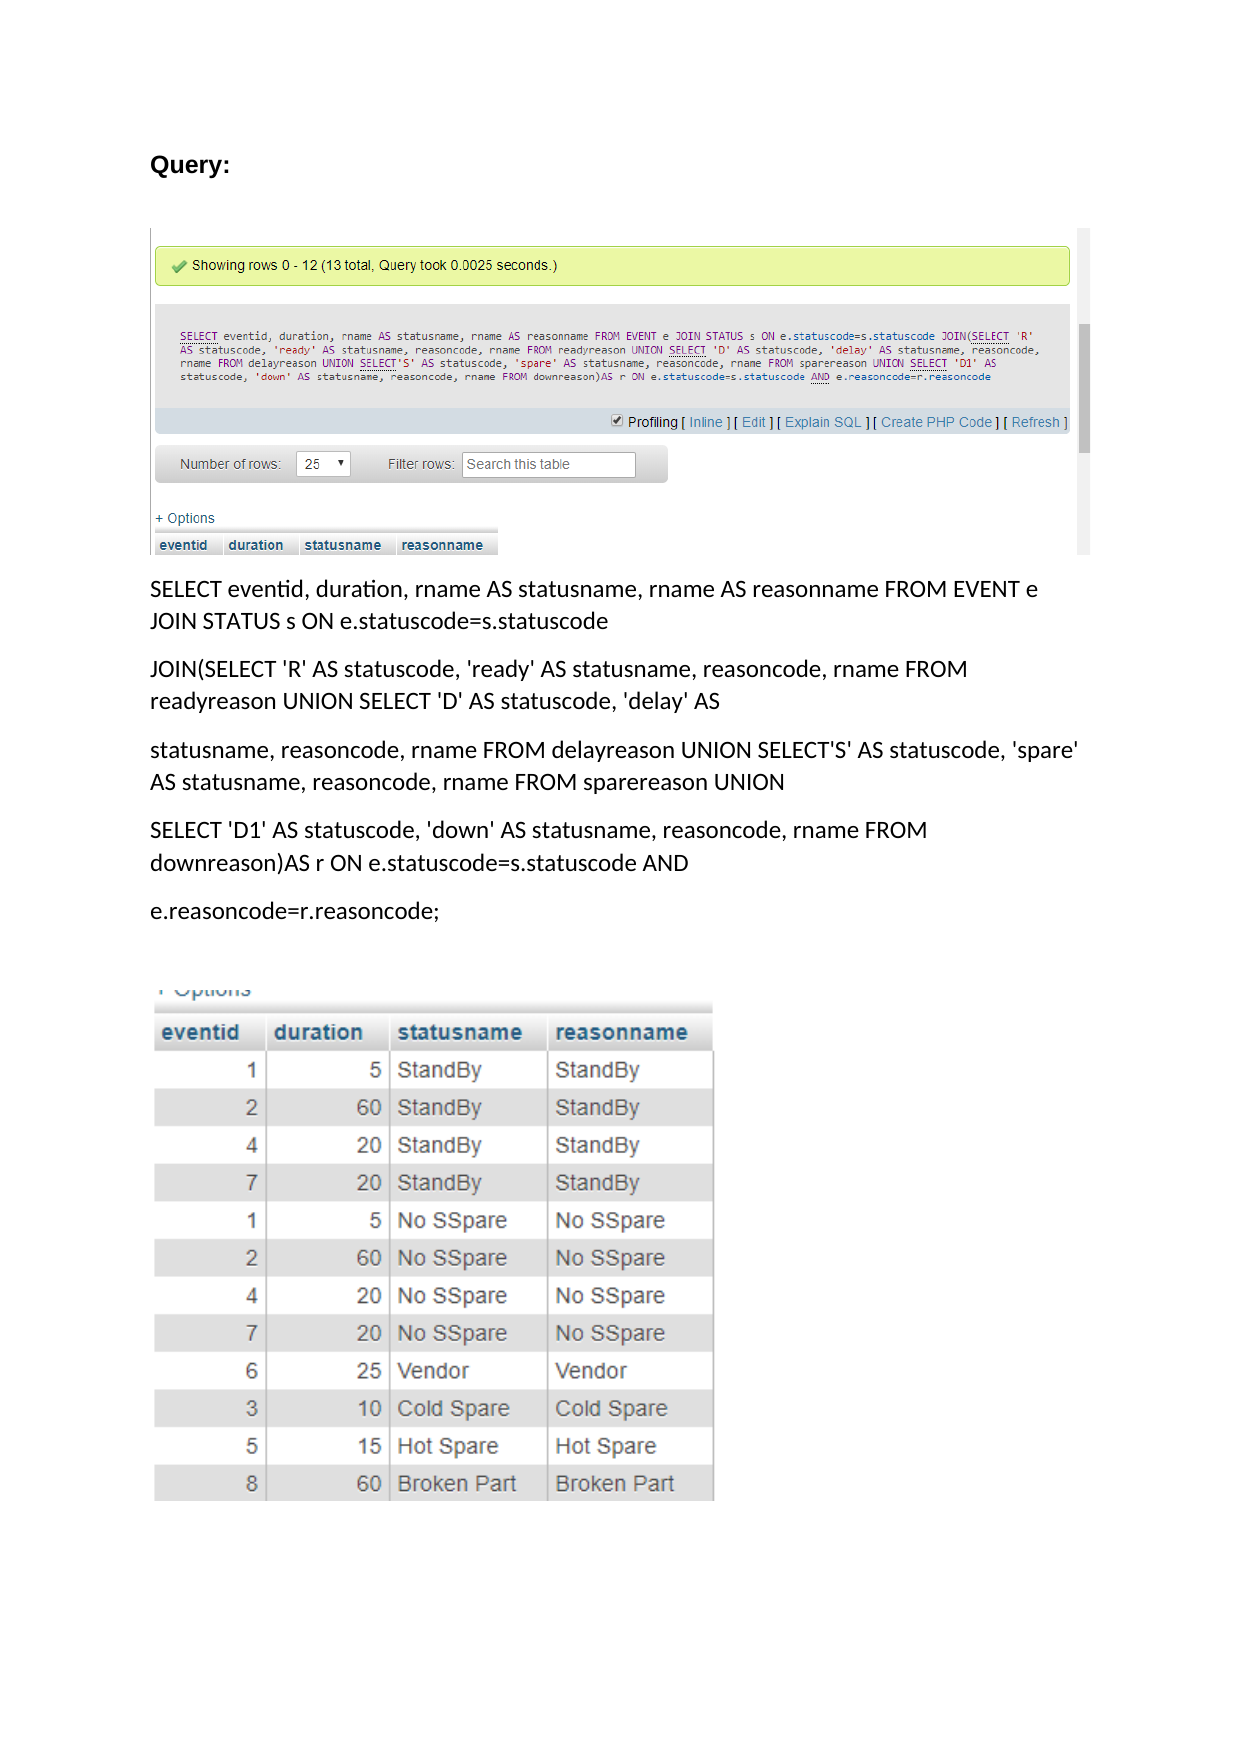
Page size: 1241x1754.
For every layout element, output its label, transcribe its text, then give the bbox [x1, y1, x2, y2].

text JOIN(SELECT 'R' AS statuscode, 'ready' AS statusname, reasoncode, rname FROM readyreason UNION SELECT 'D' AS statuscode, 'delay' AS [150, 653, 1090, 716]
text SELECT 'D1' AS statuscode, 'down' AS statusname, reasoncode, rname FROM downreason)AS r ON e.statuscode=s.statuscode AND [150, 815, 1090, 877]
text SELECT eventid, duration, rname AS statusname, rname AS reasonname FROM EVENT e JOIN STATUS s ON e.statuscode=s.statuscode [150, 573, 1090, 635]
text statusname, reasoncode, rname FROM delayreason UNION SELECT'S' AS statuscode, 'spare' AS statusname, reasoncode, rname FROM sparereason UNION [150, 734, 1090, 797]
text Query: [150, 150, 1090, 179]
text e.reasoncode=r.reasoncode; [150, 895, 1090, 926]
